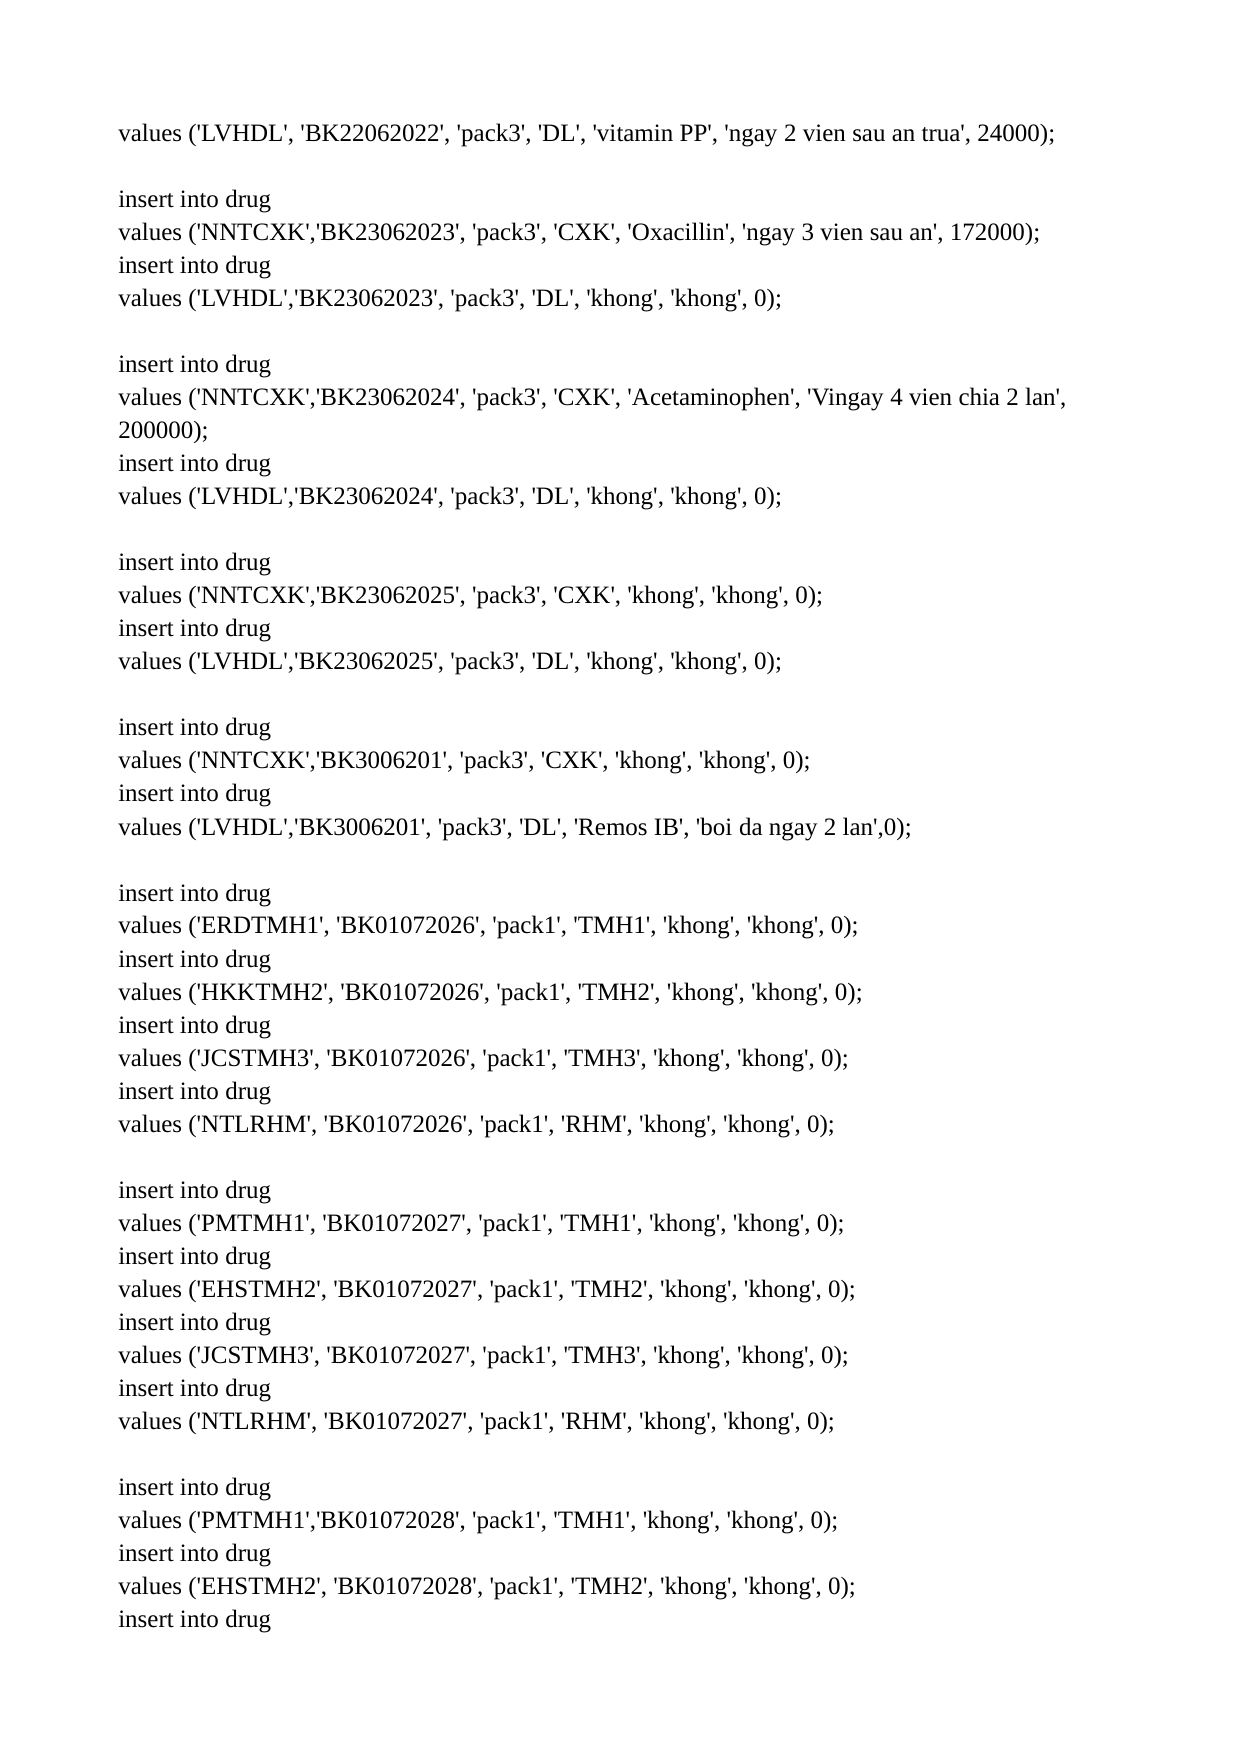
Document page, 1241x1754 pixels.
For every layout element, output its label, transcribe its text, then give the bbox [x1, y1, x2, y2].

text insert into drug [118, 613, 1122, 642]
text values ('PMTMH1','BK01072028', 'pack1', 'TMH1', 'khong', 'khong', 0); [118, 1505, 1122, 1534]
text insert into drug [118, 1604, 1122, 1633]
text insert into drug [118, 712, 1122, 741]
text insert into drug [118, 1307, 1122, 1336]
text values ('PMTMH1', 'BK01072027', 'pack1', 'TMH1', 'khong', 'khong', 0); [118, 1208, 1122, 1237]
text insert into drug [118, 1241, 1122, 1269]
text insert into drug [118, 349, 1122, 378]
text values ('NTLRHM', 'BK01072027', 'pack1', 'RHM', 'khong', 'khong', 0); [118, 1406, 1122, 1435]
text values ('ERDTMH1', 'BK01072026', 'pack1', 'TMH1', 'khong', 'khong', 0); [118, 911, 1122, 939]
text values ('NNTCXK','BK23062023', 'pack3', 'CXK', 'Oxacillin', 'ngay 3 vien sau an', 172000); [118, 217, 1122, 246]
text values ('LVHDL', 'BK22062022', 'pack3', 'DL', 'vitamin PP', 'ngay 2 vien sau an trua', 24000); [118, 118, 1122, 147]
text values ('NNTCXK','BK23062024', 'pack3', 'CXK', 'Acetaminophen', 'Vingay 4 vien chia 2 lan', 200000); [118, 382, 1122, 444]
text insert into drug [118, 1538, 1122, 1567]
text insert into drug [118, 1472, 1122, 1501]
text values ('LVHDL','BK23062025', 'pack3', 'DL', 'khong', 'khong', 0); [118, 646, 1122, 675]
text insert into drug [118, 1175, 1122, 1203]
text insert into drug [118, 878, 1122, 906]
text insert into drug [118, 1373, 1122, 1402]
text values ('LVHDL','BK3006201', 'pack3', 'DL', 'Remos IB', 'boi da ngay 2 lan',0); [118, 812, 1122, 840]
text insert into drug [118, 1010, 1122, 1038]
text values ('LVHDL','BK23062024', 'pack3', 'DL', 'khong', 'khong', 0); [118, 481, 1122, 510]
text values ('NNTCXK','BK3006201', 'pack3', 'CXK', 'khong', 'khong', 0); [118, 746, 1122, 774]
text values ('NNTCXK','BK23062025', 'pack3', 'CXK', 'khong', 'khong', 0); [118, 580, 1122, 609]
text values ('EHSTMH2', 'BK01072028', 'pack1', 'TMH2', 'khong', 'khong', 0); [118, 1571, 1122, 1600]
text values ('LVHDL','BK23062023', 'pack3', 'DL', 'khong', 'khong', 0); [118, 283, 1122, 312]
text insert into drug [118, 448, 1122, 477]
text insert into drug [118, 1076, 1122, 1104]
text insert into drug [118, 778, 1122, 807]
text insert into drug [118, 547, 1122, 576]
text values ('JCSTMH3', 'BK01072026', 'pack1', 'TMH3', 'khong', 'khong', 0); [118, 1043, 1122, 1071]
text values ('HKKTMH2', 'BK01072026', 'pack1', 'TMH2', 'khong', 'khong', 0); [118, 977, 1122, 1005]
text values ('JCSTMH3', 'BK01072027', 'pack1', 'TMH3', 'khong', 'khong', 0); [118, 1340, 1122, 1369]
text insert into drug [118, 944, 1122, 972]
text insert into drug [118, 184, 1122, 213]
text values ('EHSTMH2', 'BK01072027', 'pack1', 'TMH2', 'khong', 'khong', 0); [118, 1274, 1122, 1303]
text insert into drug [118, 250, 1122, 279]
text values ('NTLRHM', 'BK01072026', 'pack1', 'RHM', 'khong', 'khong', 0); [118, 1109, 1122, 1137]
